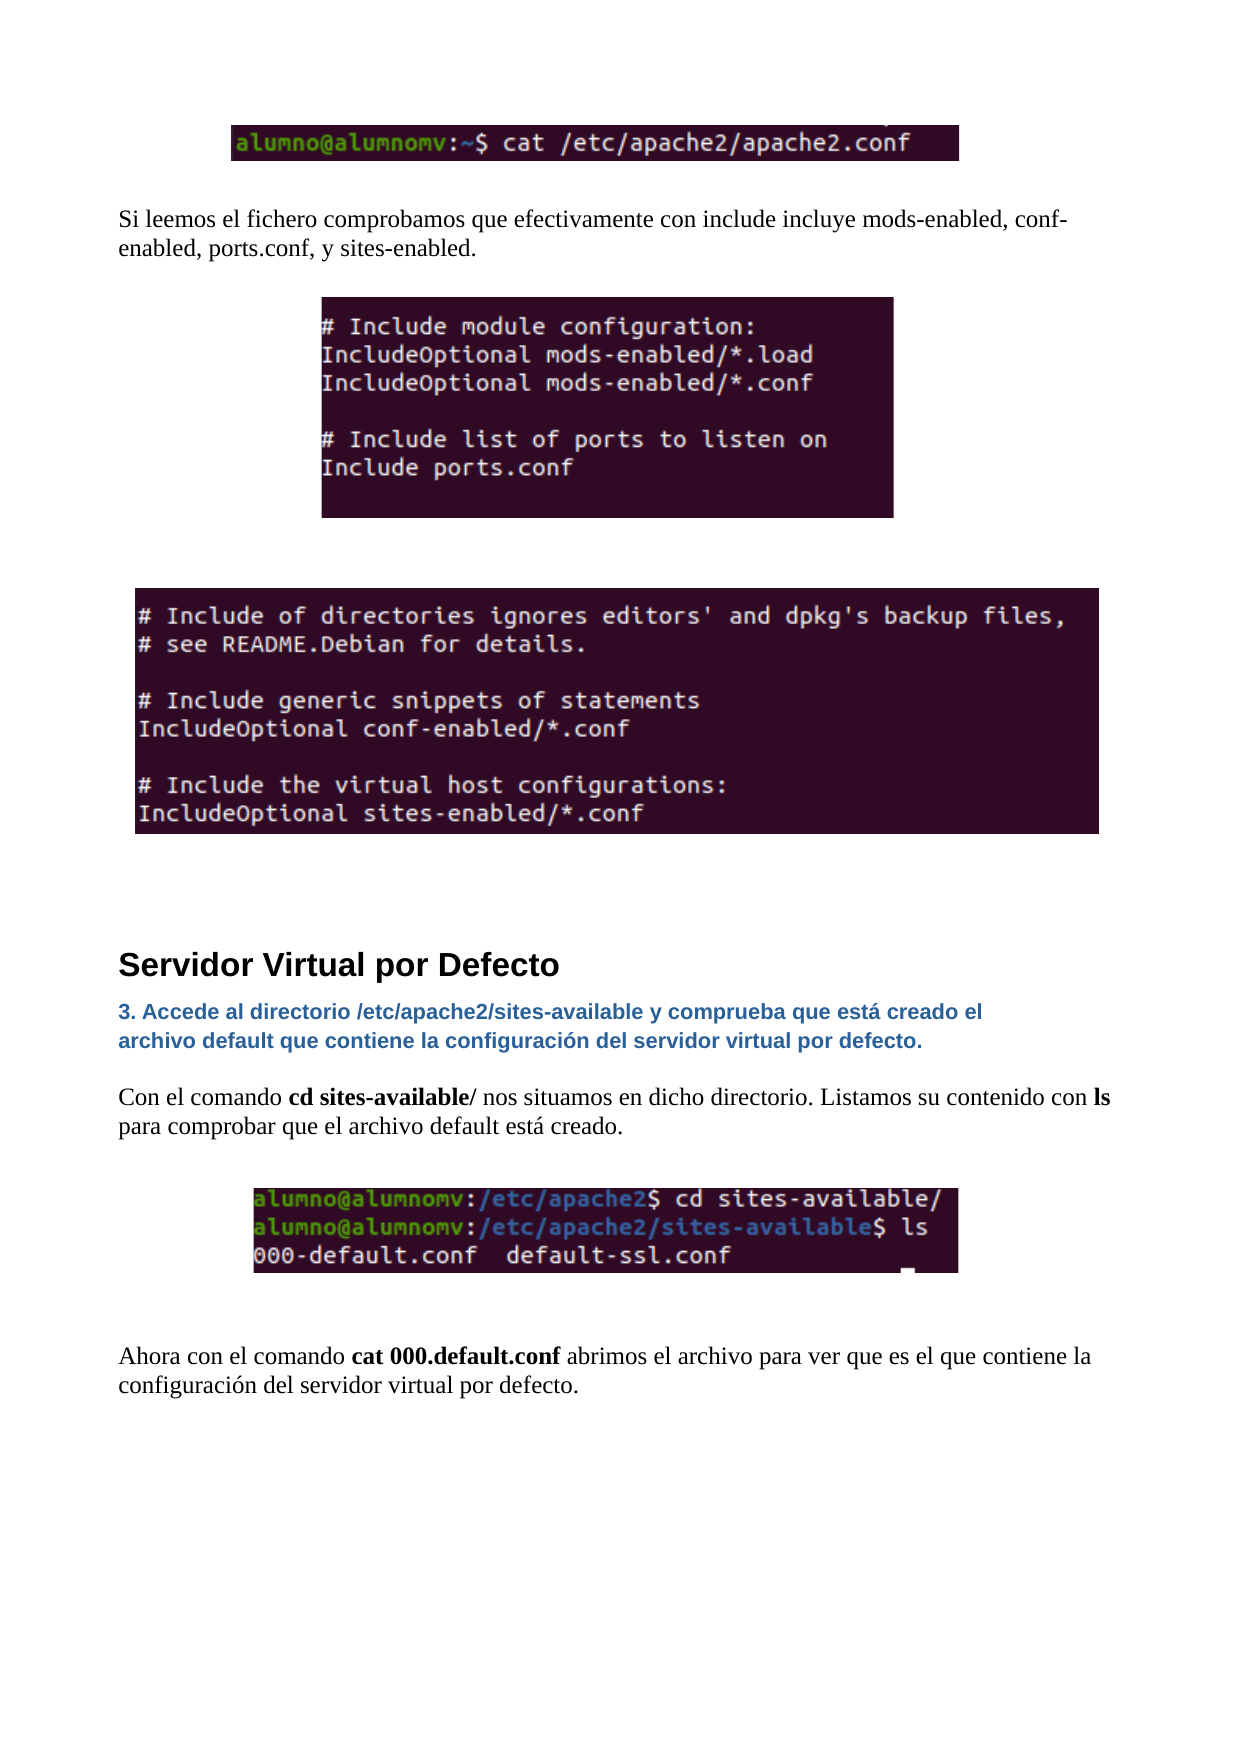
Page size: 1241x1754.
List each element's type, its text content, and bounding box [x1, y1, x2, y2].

subtitle archivo default que contiene la configuración del servidor virtual por defecto. [118, 1028, 1122, 1053]
subtitle Servidor Virtual por Defecto [118, 945, 1122, 984]
text Con el comando cd sites-available/ nos situamos en dicho directorio. Listamos su contenido con ls para comprobar que el archivo default está creado. [118, 1082, 1122, 1140]
picture [135, 588, 1099, 834]
picture [321, 297, 894, 518]
subtitle 3. Accede al directorio /etc/apache2/sites-available y comprueba que está creado el [118, 999, 1122, 1024]
text Ahora con el comando cat 000.default.conf abrimos el archivo para ver que es el que contiene la configuración del servidor virtual por defecto. [118, 1341, 1122, 1398]
text Si leemos el fichero comprobamos que efectivamente con include incluye mods-enabled, conf-enabled, ports.conf, y sites-enabled. [118, 204, 1122, 262]
picture [253, 1188, 959, 1273]
picture [231, 125, 960, 161]
